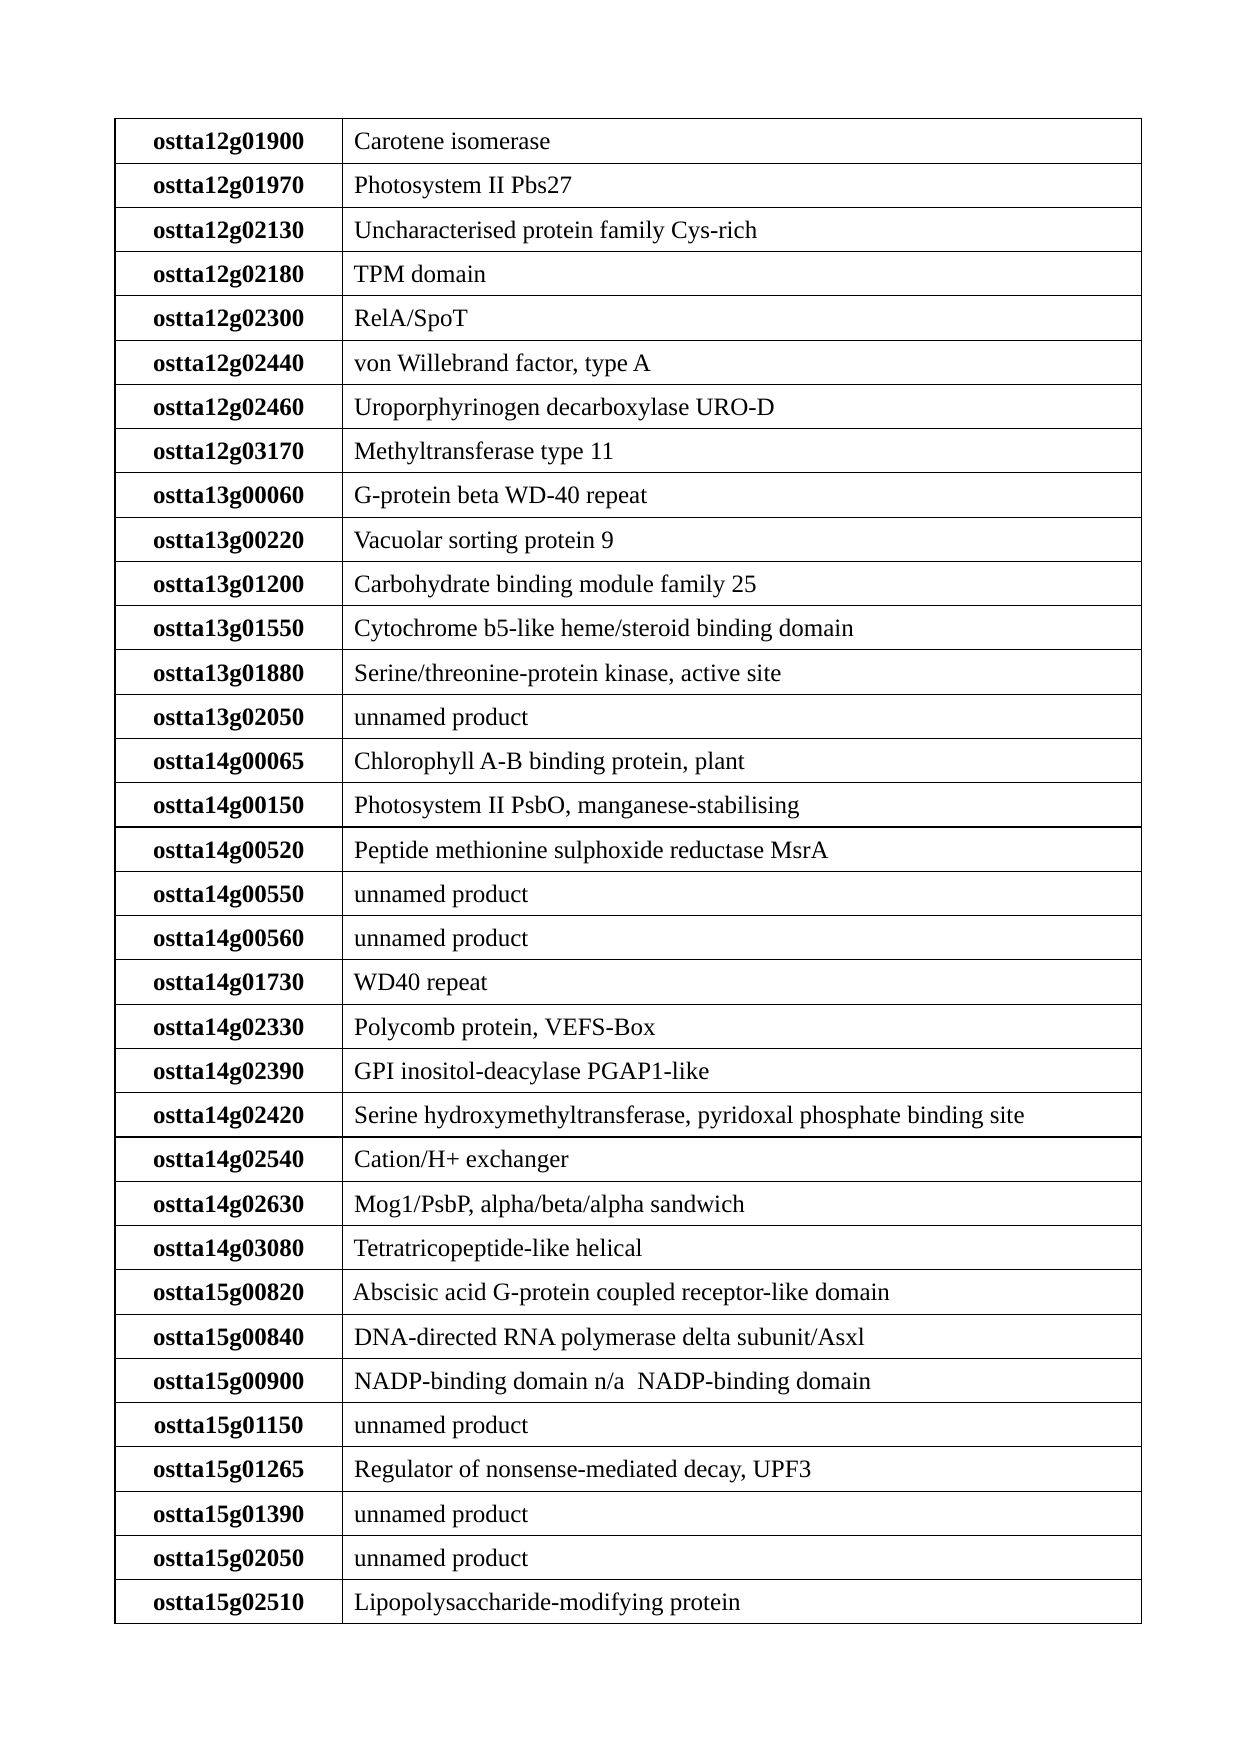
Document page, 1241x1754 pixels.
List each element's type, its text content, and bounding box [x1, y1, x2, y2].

table_cell ostta15g01150 [116, 1403, 342, 1446]
table_cell ostta12g02460 [116, 385, 342, 428]
table_cell Photosystem II Pbs27 [343, 164, 1141, 207]
table_cell [1142, 1579, 1240, 1623]
table_cell Abscisic acid G-protein coupled receptor-like domain [343, 1270, 1141, 1313]
table_cell [1142, 1535, 1240, 1579]
table_cell Cation/H+ exchanger [343, 1138, 1141, 1181]
table_cell unnamed product [343, 1492, 1141, 1535]
table_cell Uncharacterised protein family Cys-rich [343, 208, 1141, 251]
table_cell ostta13g00060 [116, 473, 342, 517]
table_cell Serine hydroxymethyltransferase, pyridoxal phosphate binding site [343, 1093, 1141, 1136]
table_cell unnamed product [343, 916, 1141, 959]
table_cell ostta12g03170 [116, 429, 342, 472]
table_cell [1142, 1136, 1240, 1181]
table_cell [1142, 118, 1240, 162]
table_cell [1142, 605, 1240, 649]
table_cell Cytochrome b5-like heme/steroid binding domain [343, 606, 1141, 649]
table_cell Regulator of nonsense-mediated decay, UPF3 [343, 1447, 1141, 1491]
table_cell Lipopolysaccharide-modifying protein [343, 1580, 1141, 1623]
table_cell [1142, 340, 1240, 384]
table_cell ostta14g00520 [116, 828, 342, 871]
table_cell NADP-binding domain n/a NADP-binding domain [343, 1359, 1141, 1402]
table_cell GPI inositol-deacylase PGAP1-like [343, 1049, 1141, 1092]
table_cell ostta13g02050 [116, 695, 342, 738]
table_cell [1142, 384, 1240, 428]
table_cell ostta12g02440 [116, 341, 342, 384]
table_cell von Willebrand factor, type A [343, 341, 1141, 384]
table_cell Tetratricopeptide-like helical [343, 1226, 1141, 1269]
table_cell ostta12g02180 [116, 252, 342, 295]
table_cell ostta12g02300 [116, 296, 342, 339]
table_cell [1142, 1181, 1240, 1225]
table_cell [1142, 1269, 1240, 1313]
table_cell Mog1/PsbP, alpha/beta/alpha sandwich [343, 1182, 1141, 1225]
table_cell ostta15g02050 [116, 1536, 342, 1579]
table_cell [1142, 694, 1240, 738]
table_cell ostta14g00560 [116, 916, 342, 959]
table_cell Serine/threonine-protein kinase, active site [343, 650, 1141, 694]
table_cell [1142, 738, 1240, 782]
table_cell [1142, 915, 1240, 959]
table_cell [1142, 826, 1240, 871]
table_cell [1142, 207, 1240, 251]
table_cell ostta13g01550 [116, 606, 342, 649]
table_cell Methyltransferase type 11 [343, 429, 1141, 472]
table_cell RelA/SpoT [343, 296, 1141, 339]
table_cell Vacuolar sorting protein 9 [343, 518, 1141, 561]
table_cell unnamed product [343, 872, 1141, 915]
table_cell ostta14g00550 [116, 872, 342, 915]
table_cell ostta14g02540 [116, 1138, 342, 1181]
table_cell [1142, 782, 1240, 826]
table_cell [1142, 472, 1240, 517]
table_cell WD40 repeat [343, 960, 1141, 1003]
table_cell Carotene isomerase [343, 119, 1141, 162]
table_cell ostta13g00220 [116, 518, 342, 561]
table_cell [1142, 1092, 1240, 1136]
table_cell ostta14g01730 [116, 960, 342, 1003]
table_cell Carbohydrate binding module family 25 [343, 562, 1141, 605]
table_cell ostta15g01265 [116, 1447, 342, 1491]
table_cell [1142, 295, 1240, 339]
table_cell unnamed product [343, 1403, 1141, 1446]
table_cell [1142, 1491, 1240, 1535]
table_cell unnamed product [343, 695, 1141, 738]
table_cell [1142, 1358, 1240, 1402]
table_cell Uroporphyrinogen decarboxylase URO-D [343, 385, 1141, 428]
table_cell [1142, 561, 1240, 605]
table_cell [1142, 163, 1240, 207]
table_cell [1142, 649, 1240, 694]
table_cell ostta12g01970 [116, 164, 342, 207]
table_cell [1142, 1048, 1240, 1092]
table_cell [1142, 871, 1240, 915]
table_cell [1142, 517, 1240, 561]
table_cell ostta15g02510 [116, 1580, 342, 1623]
table_cell Polycomb protein, VEFS-Box [343, 1005, 1141, 1048]
table_cell ostta15g00900 [116, 1359, 342, 1402]
table_cell [1142, 1314, 1240, 1358]
table_cell ostta15g00820 [116, 1270, 342, 1313]
table_cell G-protein beta WD-40 repeat [343, 473, 1141, 517]
table_cell [1142, 1446, 1240, 1491]
table_cell ostta15g01390 [116, 1492, 342, 1535]
table_cell [1142, 251, 1240, 295]
table_cell [1142, 1402, 1240, 1446]
table_cell [1142, 1004, 1240, 1048]
table_cell [1142, 959, 1240, 1003]
table_cell TPM domain [343, 252, 1141, 295]
table_cell ostta14g02390 [116, 1049, 342, 1092]
table_cell [1142, 1225, 1240, 1269]
table_cell ostta14g00150 [116, 783, 342, 826]
table_cell ostta14g02420 [116, 1093, 342, 1136]
table_cell ostta13g01880 [116, 650, 342, 694]
table_cell ostta14g02630 [116, 1182, 342, 1225]
table_cell ostta12g01900 [116, 119, 342, 162]
table_cell [1142, 428, 1240, 472]
table_cell ostta13g01200 [116, 562, 342, 605]
table_cell Photosystem II PsbO, manganese-stabilising [343, 783, 1141, 826]
table_cell Peptide methionine sulphoxide reductase MsrA [343, 828, 1141, 871]
table_cell ostta14g02330 [116, 1005, 342, 1048]
table_cell ostta14g03080 [116, 1226, 342, 1269]
table_cell DNA-directed RNA polymerase delta subunit/Asxl [343, 1315, 1141, 1358]
table_cell ostta14g00065 [116, 739, 342, 782]
table_cell Chlorophyll A-B binding protein, plant [343, 739, 1141, 782]
table_cell unnamed product [343, 1536, 1141, 1579]
table_cell ostta15g00840 [116, 1315, 342, 1358]
table_cell ostta12g02130 [116, 208, 342, 251]
